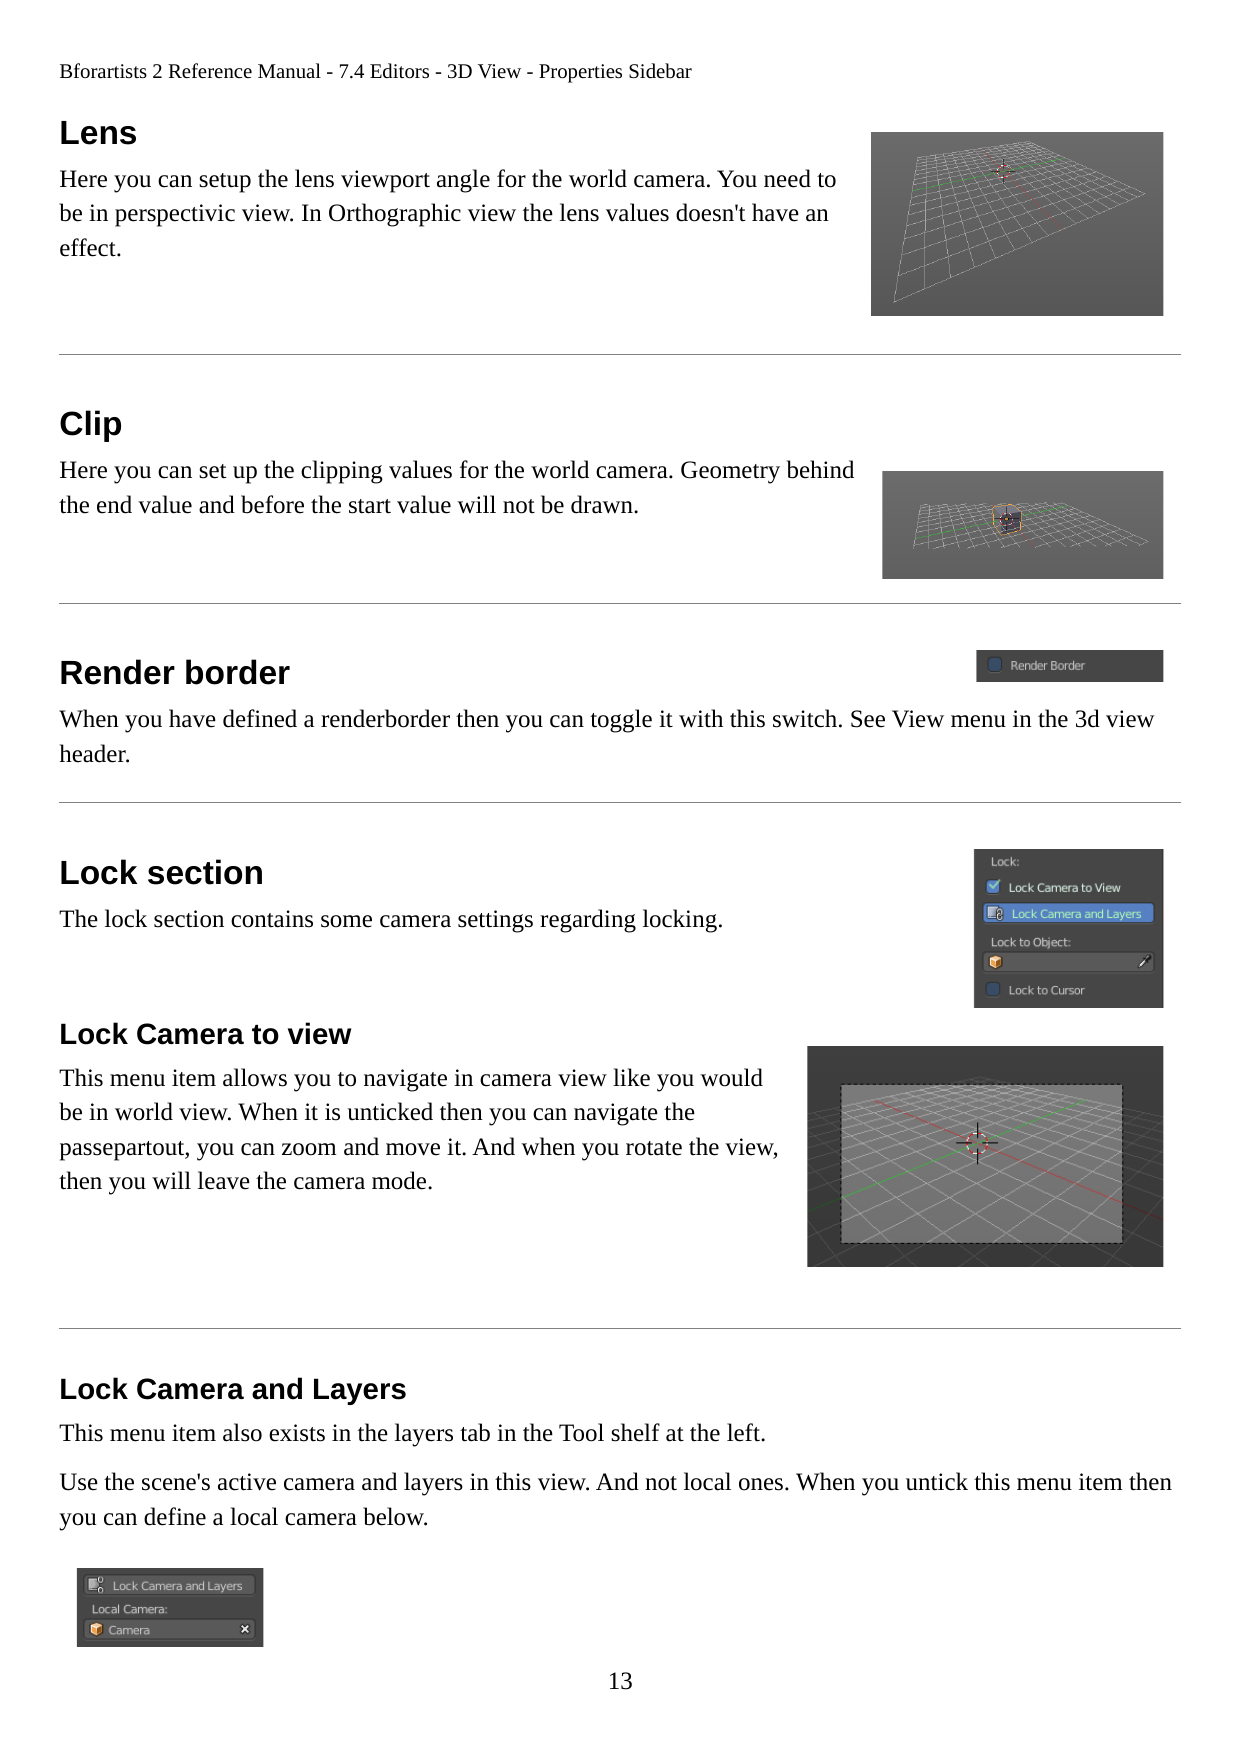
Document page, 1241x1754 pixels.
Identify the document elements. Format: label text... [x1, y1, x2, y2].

text When you have defined a renderborder then you can toggle it with this switch. See View menu in the 3d view header. [59, 704, 1181, 767]
subtitle Lens [59, 113, 1181, 151]
subtitle Lock section [59, 853, 973, 891]
picture [76, 1568, 264, 1647]
picture [973, 849, 1164, 1008]
text This menu item also exists in the layers tab in the Tool shelf at the left. [59, 1418, 1181, 1447]
text Here you can setup the lens viewport angle for the world camera. You need to be in perspectivic view. In Orthographic view the lens values doesn't have an effect. [59, 164, 871, 261]
subtitle Lock Camera to view [59, 1017, 1181, 1050]
picture [882, 471, 1164, 579]
picture [871, 132, 1164, 316]
picture [976, 650, 1164, 682]
subtitle [1164, 853, 1181, 891]
text Use the scene's active camera and layers in this view. And not local ones. When you untick this menu item then you can define a local camera below. [59, 1467, 1181, 1531]
subtitle Render border [59, 653, 1181, 692]
text This menu item allows you to navigate in camera view like you would be in world view. When it is unticked then you can navigate the passepartout, you can zoom and move it. And when you rotate the view, then you will leave the camera mode. [59, 1063, 807, 1195]
text Here you can set up the clipping values for the world camera. Geometry behind the end value and before the start value will not be drawn. [59, 455, 1181, 519]
picture [807, 1046, 1164, 1267]
subtitle Clip [59, 404, 1181, 443]
subtitle Lock Camera and Layers [59, 1372, 1181, 1406]
text The lock section contains some camera settings regarding locking. [59, 904, 973, 933]
